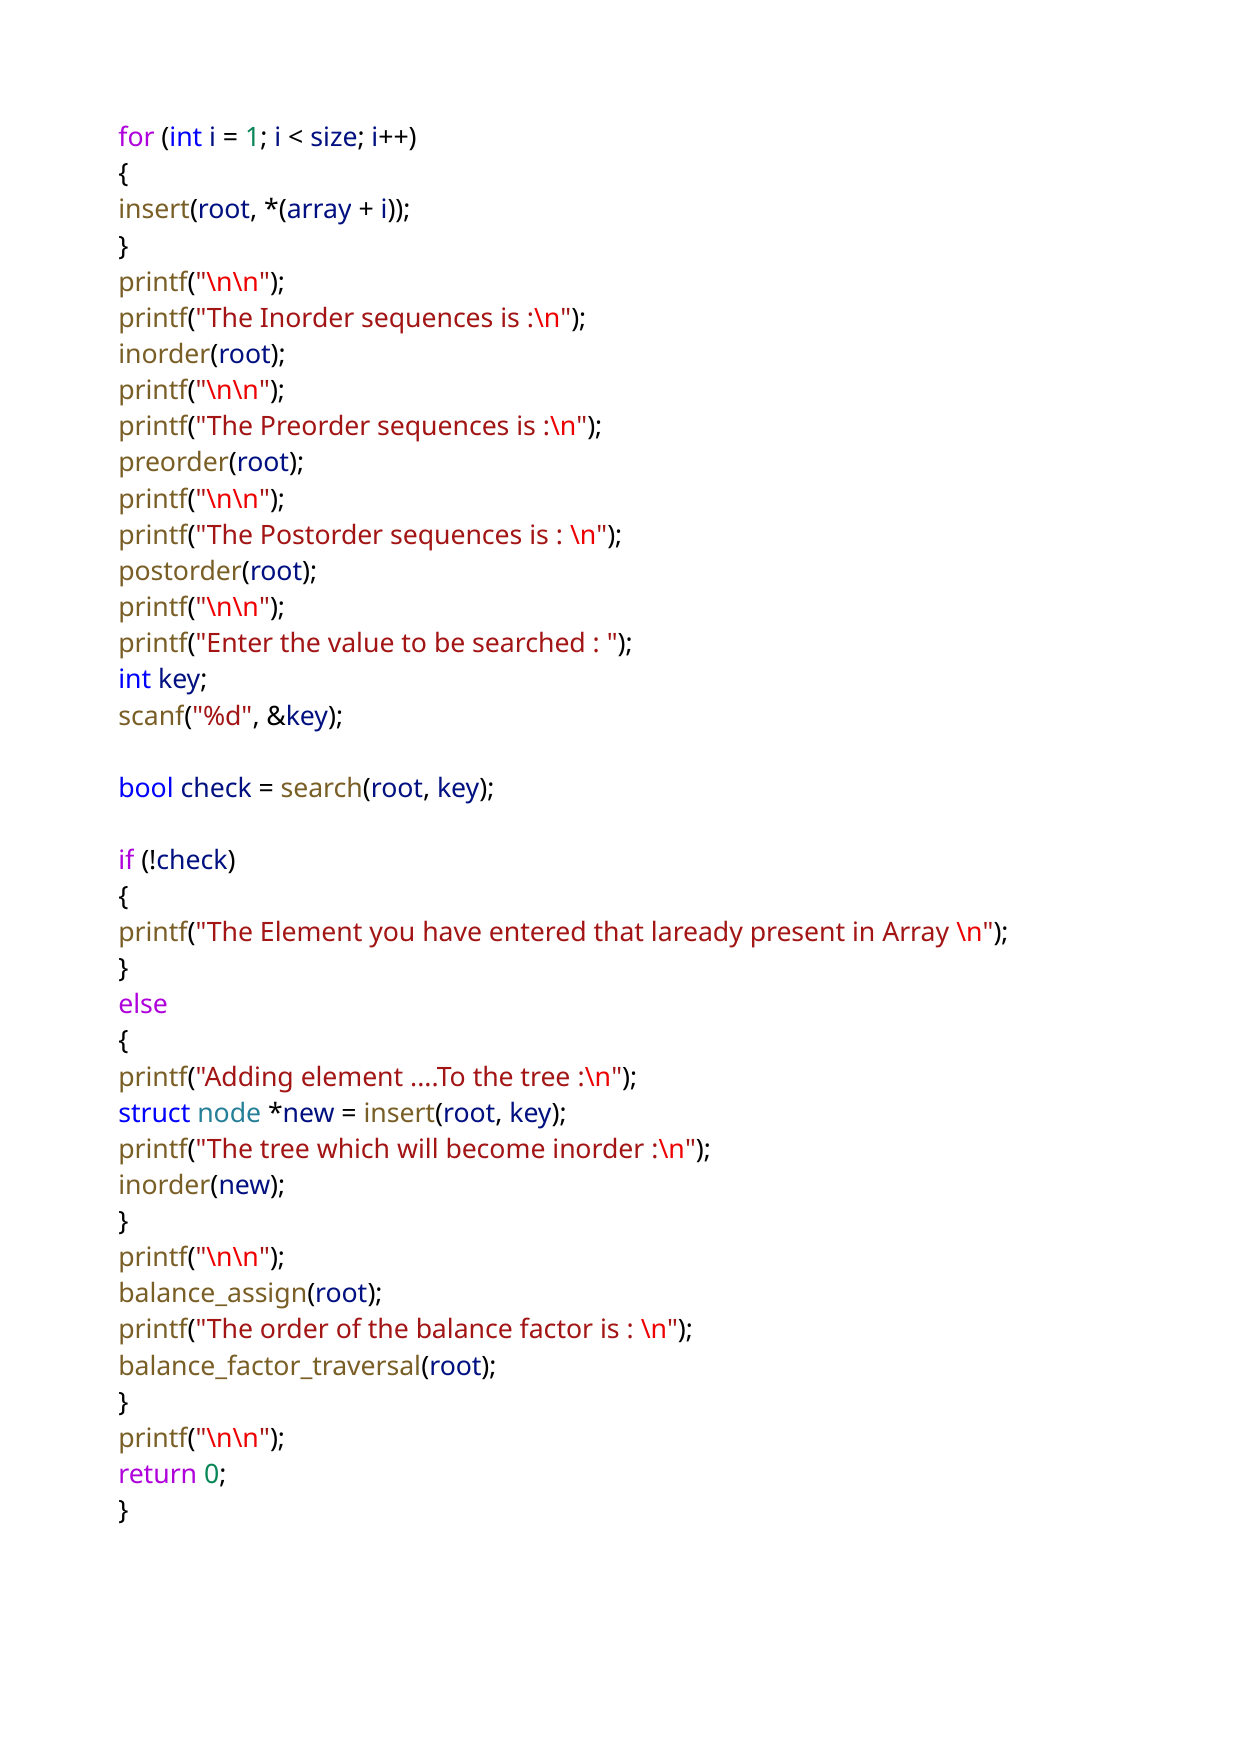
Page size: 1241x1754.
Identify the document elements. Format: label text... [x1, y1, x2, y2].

text } [118, 1491, 1122, 1527]
text int key; [118, 660, 1122, 696]
text postorder(root); [118, 552, 1122, 588]
text printf("The Preorder sequences is :\n"); [118, 407, 1122, 443]
text { [118, 1021, 1122, 1057]
text preorder(root); [118, 443, 1122, 479]
text { [118, 877, 1122, 913]
text printf("\n\n"); [118, 263, 1122, 299]
text return 0; [118, 1455, 1122, 1491]
text bool check = search(root, key); [118, 768, 1122, 805]
text printf("Enter the value to be searched : "); [118, 624, 1122, 660]
text balance_assign(root); [118, 1274, 1122, 1311]
text inorder(root); [118, 335, 1122, 371]
text for (int i = 1; i < size; i++) [118, 118, 1122, 154]
text printf("Adding element ....To the tree :\n"); [118, 1057, 1122, 1094]
text printf("The tree which will become inorder :\n"); [118, 1130, 1122, 1166]
text printf("\n\n"); [118, 588, 1122, 624]
text else [118, 985, 1122, 1021]
text printf("The Inorder sequences is :\n"); [118, 299, 1122, 335]
text printf("The order of the balance factor is : \n"); [118, 1311, 1122, 1347]
text } [118, 1202, 1122, 1238]
text balance_factor_traversal(root); [118, 1347, 1122, 1383]
text { [118, 154, 1122, 190]
text printf("The Postorder sequences is : \n"); [118, 516, 1122, 552]
text insert(root, *(array + i)); [118, 190, 1122, 227]
text printf("\n\n"); [118, 1419, 1122, 1455]
text inorder(new); [118, 1166, 1122, 1202]
text } [118, 227, 1122, 263]
text } [118, 949, 1122, 985]
text struct node *new = insert(root, key); [118, 1094, 1122, 1130]
text printf("\n\n"); [118, 371, 1122, 407]
text if (!check) [118, 841, 1122, 877]
text printf("\n\n"); [118, 479, 1122, 516]
text printf("\n\n"); [118, 1238, 1122, 1274]
text scanf("%d", &key); [118, 696, 1122, 733]
text printf("The Element you have entered that laready present in Array \n"); [118, 913, 1122, 949]
text } [118, 1383, 1122, 1419]
